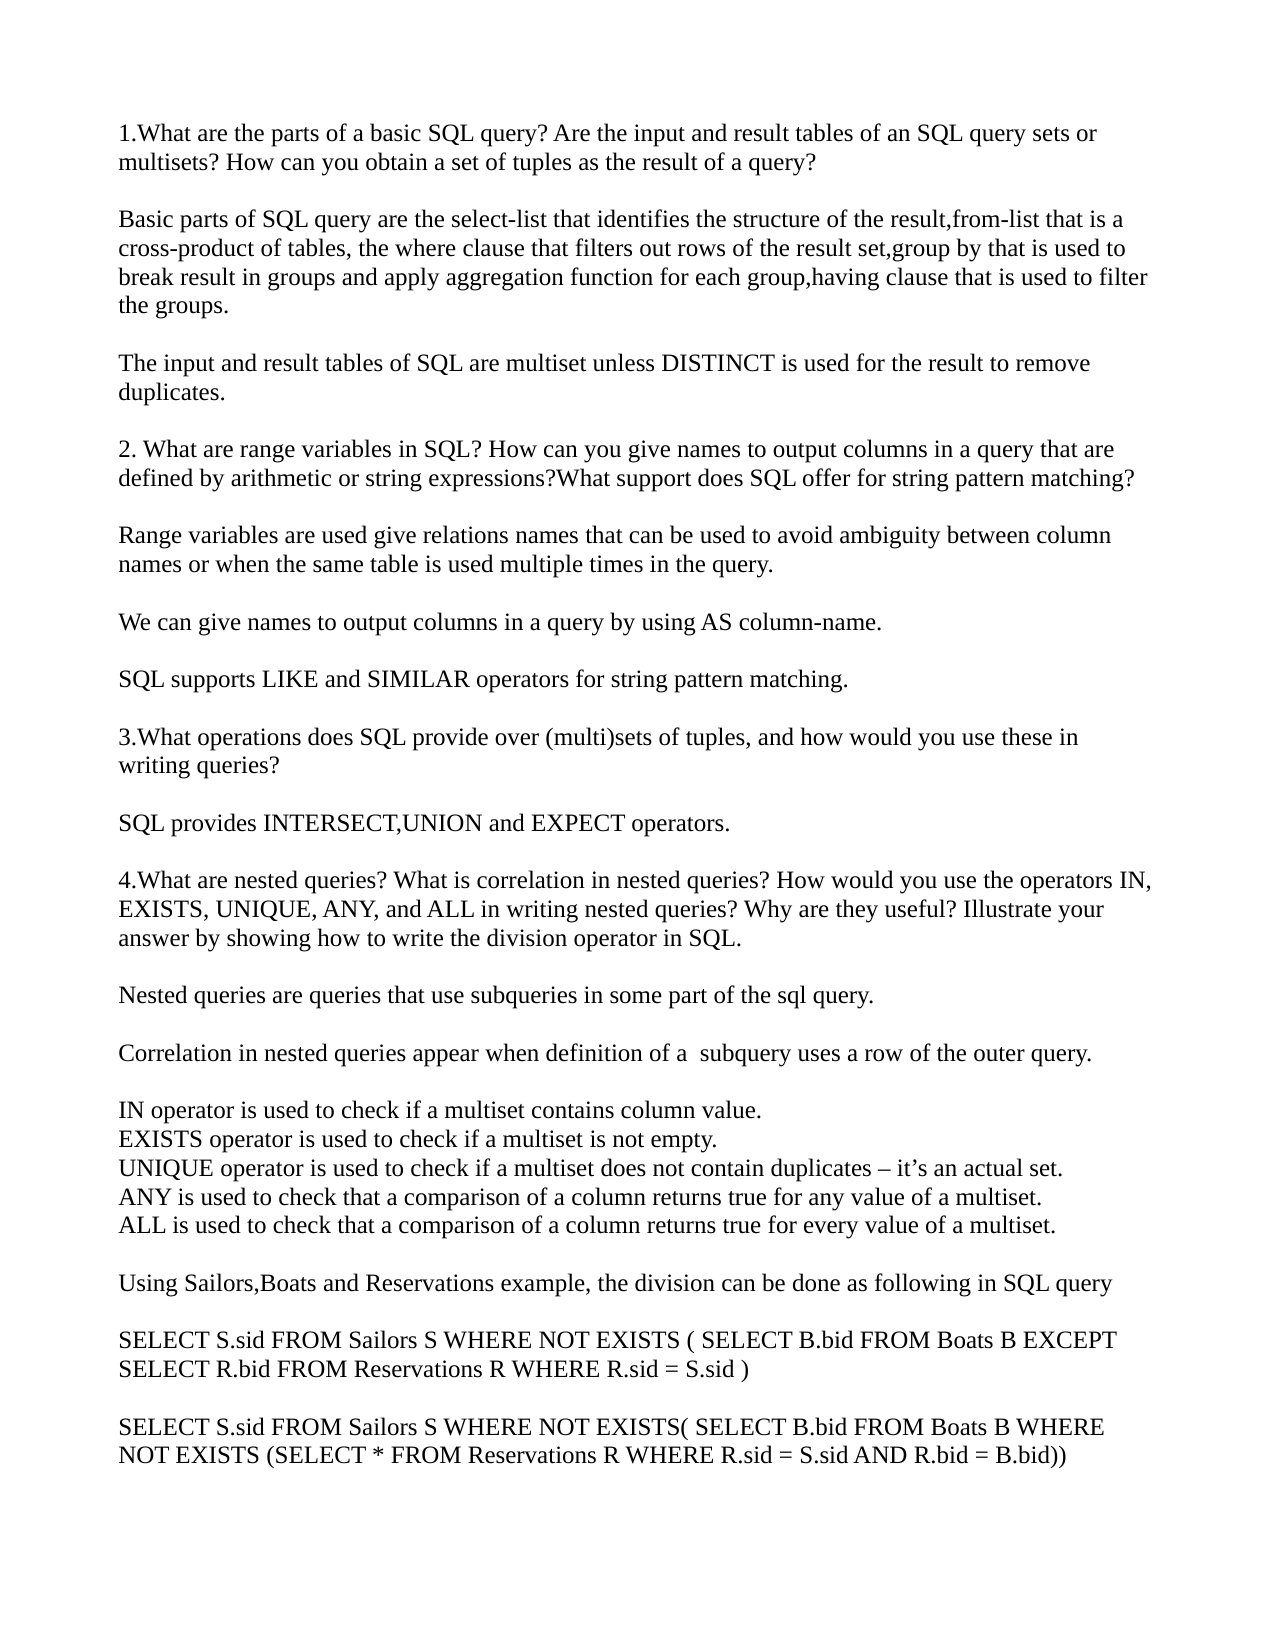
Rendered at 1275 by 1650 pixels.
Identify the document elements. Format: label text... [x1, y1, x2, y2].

text Nested queries are queries that use subqueries in some part of the sql query. [118, 981, 1157, 1009]
text 3.What operations does SQL provide over (multi)sets of tuples, and how would you use these in writing queries? [118, 722, 1157, 779]
text ALL is used to check that a comparison of a column returns true for every value of a multiset. [118, 1211, 1157, 1239]
text SQL supports LIKE and SIMILAR operators for string pattern matching. [118, 664, 1157, 693]
text SELECT S.sid FROM Sailors S WHERE NOT EXISTS ( SELECT B.bid FROM Boats B EXCEPT SELECT R.bid FROM Reservations R WHERE R.sid = S.sid ) [118, 1326, 1157, 1383]
text SELECT S.sid FROM Sailors S WHERE NOT EXISTS( SELECT B.bid FROM Boats B WHERE NOT EXISTS (SELECT * FROM Reservations R WHERE R.sid = S.sid AND R.bid = B.bid)) [118, 1412, 1157, 1469]
text 2. What are range variables in SQL? How can you give names to output columns in a query that are defined by arithmetic or string expressions?What support does SQL offer for string pattern matching? [118, 434, 1157, 492]
text IN operator is used to check if a multiset contains column value. [118, 1096, 1157, 1124]
text UNIQUE operator is used to check if a multiset does not contain duplicates – it’s an actual set. [118, 1153, 1157, 1182]
text The input and result tables of SQL are multiset unless DISTINCT is used for the result to remove duplicates. [118, 348, 1157, 406]
text Correlation in nested queries appear when definition of a subquery uses a row of the outer query. [118, 1038, 1157, 1067]
text Basic parts of SQL query are the select-list that identifies the structure of the result,from-list that is a cross-product of tables, the where clause that filters out rows of the result set,group by that is used to break result in groups and apply aggregation function for each group,having clause that is used to filter the groups. [118, 204, 1157, 319]
text Using Sailors,Boats and Reservations example, the division can be done as following in SQL query [118, 1268, 1157, 1297]
text We can give names to output columns in a query by using AS column-name. [118, 607, 1157, 636]
text ANY is used to check that a comparison of a column returns true for any value of a multiset. [118, 1182, 1157, 1211]
text 1.What are the parts of a basic SQL query? Are the input and result tables of an SQL query sets or multisets? How can you obtain a set of tuples as the result of a query? [118, 118, 1157, 176]
text EXISTS operator is used to check if a multiset is not empty. [118, 1124, 1157, 1153]
text SQL provides INTERSECT,UNION and EXPECT operators. [118, 808, 1157, 837]
text Range variables are used give relations names that can be used to avoid ambiguity between column names or when the same table is used multiple times in the query. [118, 521, 1157, 578]
text 4.What are nested queries? What is correlation in nested queries? How would you use the operators IN, EXISTS, UNIQUE, ANY, and ALL in writing nested queries? Why are they useful? Illustrate your answer by showing how to write the division operator in SQL. [118, 866, 1157, 952]
